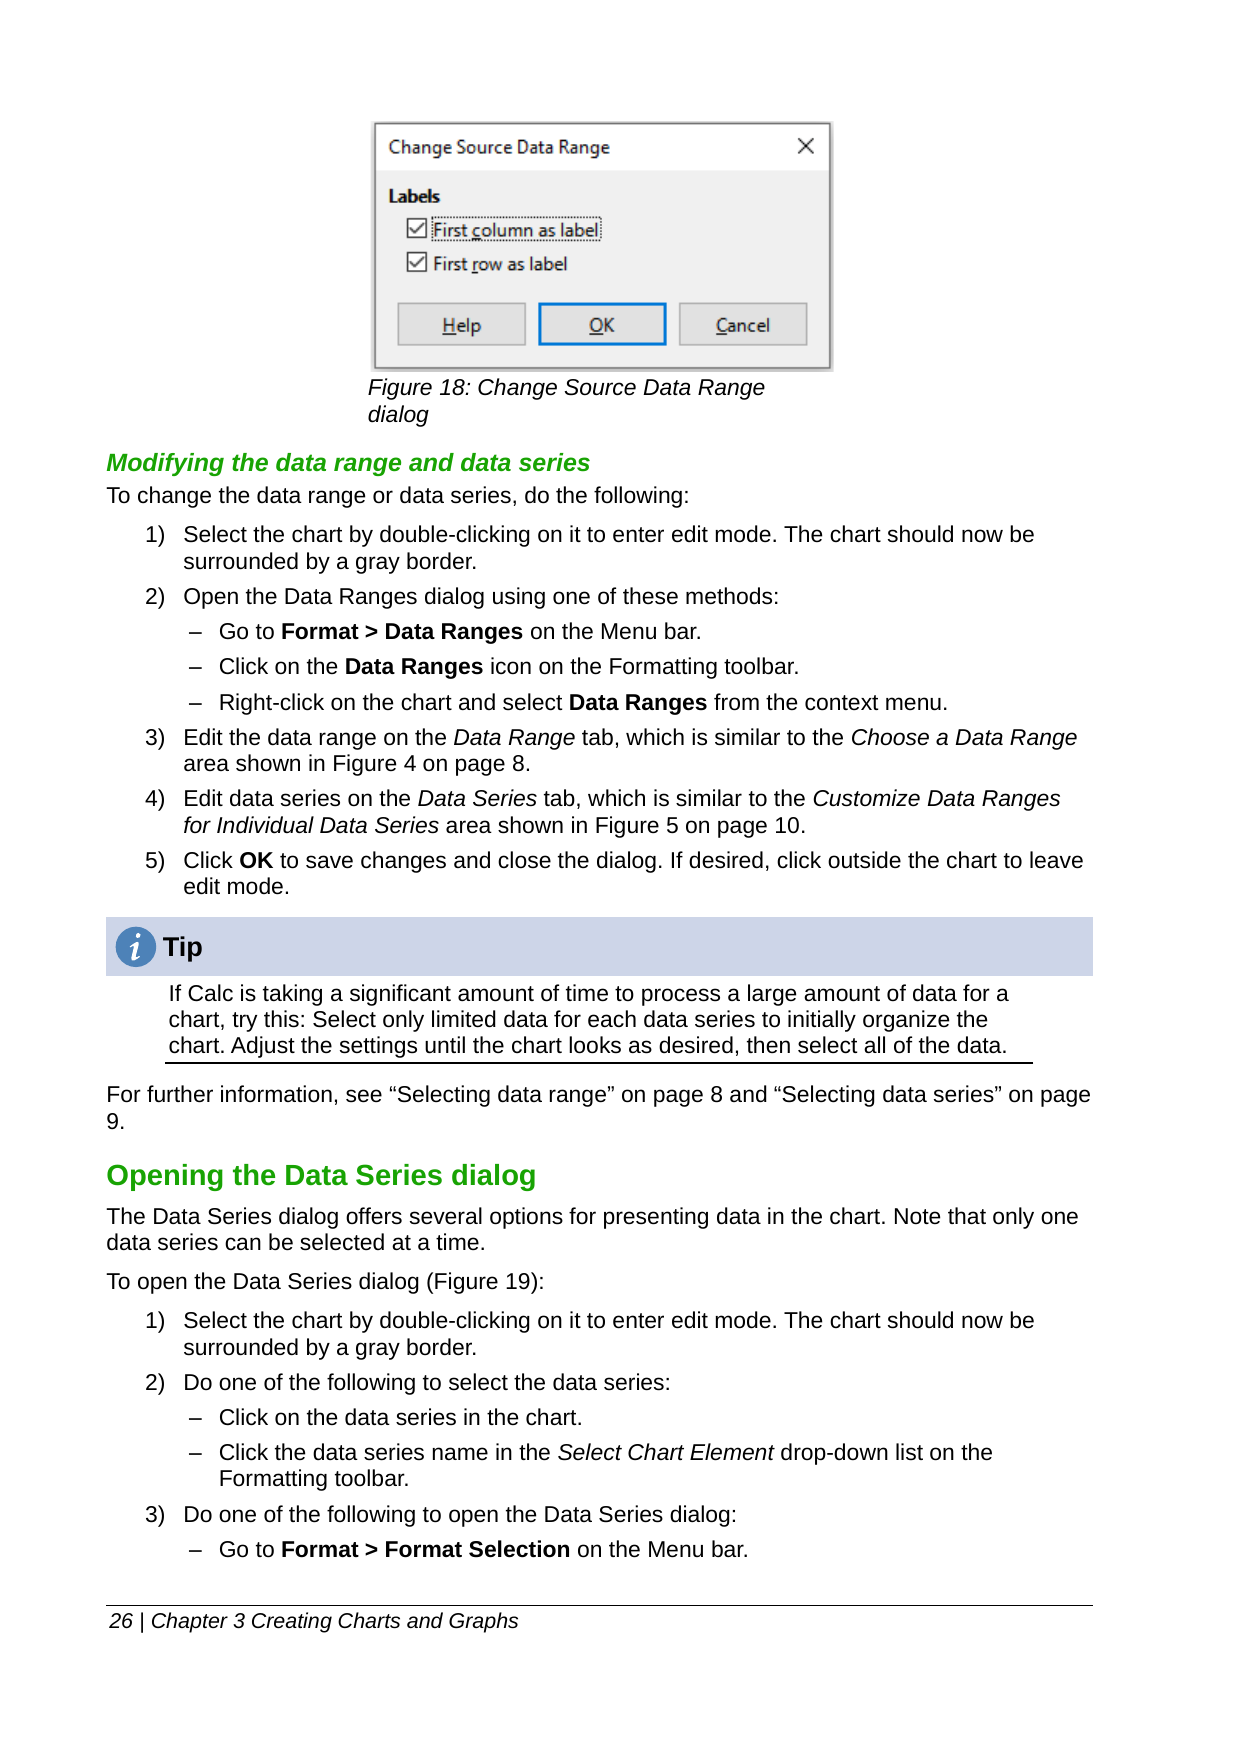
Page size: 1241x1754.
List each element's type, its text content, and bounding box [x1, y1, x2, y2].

list To change the data range or data series, do the following: [106, 482, 1093, 509]
list Select the chart by double-clicking on it to enter edit mode. The chart should now be surrounded by a gray border. [165, 1307, 1093, 1360]
text Figure 18: Change Source Data Range dialog [368, 118, 837, 427]
text To open the Data Series dialog (Figure 19): [106, 1268, 1093, 1294]
text The Data Series dialog offers several options for presenting data in the chart. Note that only one data series can be selected at a time. [106, 1203, 1093, 1256]
list Edit data series on the Data Series tab, which is similar to the Customize Data Ranges for Individual Data Series area shown in Figure 5 on page 10. [165, 785, 1093, 838]
subtitle Opening the Data Series dialog [106, 1158, 1093, 1191]
list Go to Format > Data Ranges on the Menu bar. [189, 618, 1093, 644]
list Select the chart by double-clicking on it to enter edit mode. The chart should now be surrounded by a gray border. [165, 521, 1093, 574]
list For further information, see “Selecting data range” on page 8 and “Selecting data series” on page 9. [106, 1081, 1093, 1134]
list Go to Format > Format Selection on the Menu bar. [189, 1536, 1093, 1562]
text If Calc is taking a significant amount of time to process a large amount of data for a chart, try this: Select only limited data for each data series to initially organize the chart. Adjust the settings until the chart looks as desired, then select all of the data. [165, 976, 1033, 1062]
list Click on the Data Ranges icon on the Formatting toolbar. [189, 653, 1093, 679]
list Do one of the following to select the data series: [165, 1369, 1093, 1395]
list Do one of the following to open the Data Series dialog: [165, 1501, 1093, 1527]
list Open the Data Ranges dialog using one of these methods: [165, 583, 1093, 609]
picture [370, 121, 834, 372]
list Click on the data series in the chart. [189, 1404, 1093, 1430]
list Right-click on the chart and select Data Ranges from the context menu. [189, 688, 1093, 715]
list Click the data series name in the Select Chart Element drop-down list on the Formatting toolbar. [189, 1439, 1093, 1492]
subtitle Modifying the data range and data series [106, 448, 1093, 476]
list Click OK to save changes and close the dialog. If desired, click outside the chart to leave edit mode. [165, 847, 1093, 899]
subtitle Tip [106, 917, 1093, 976]
list Edit the data range on the Data Range tab, which is similar to the Choose a Data Range area shown in Figure 4 on page 8. [165, 724, 1093, 776]
